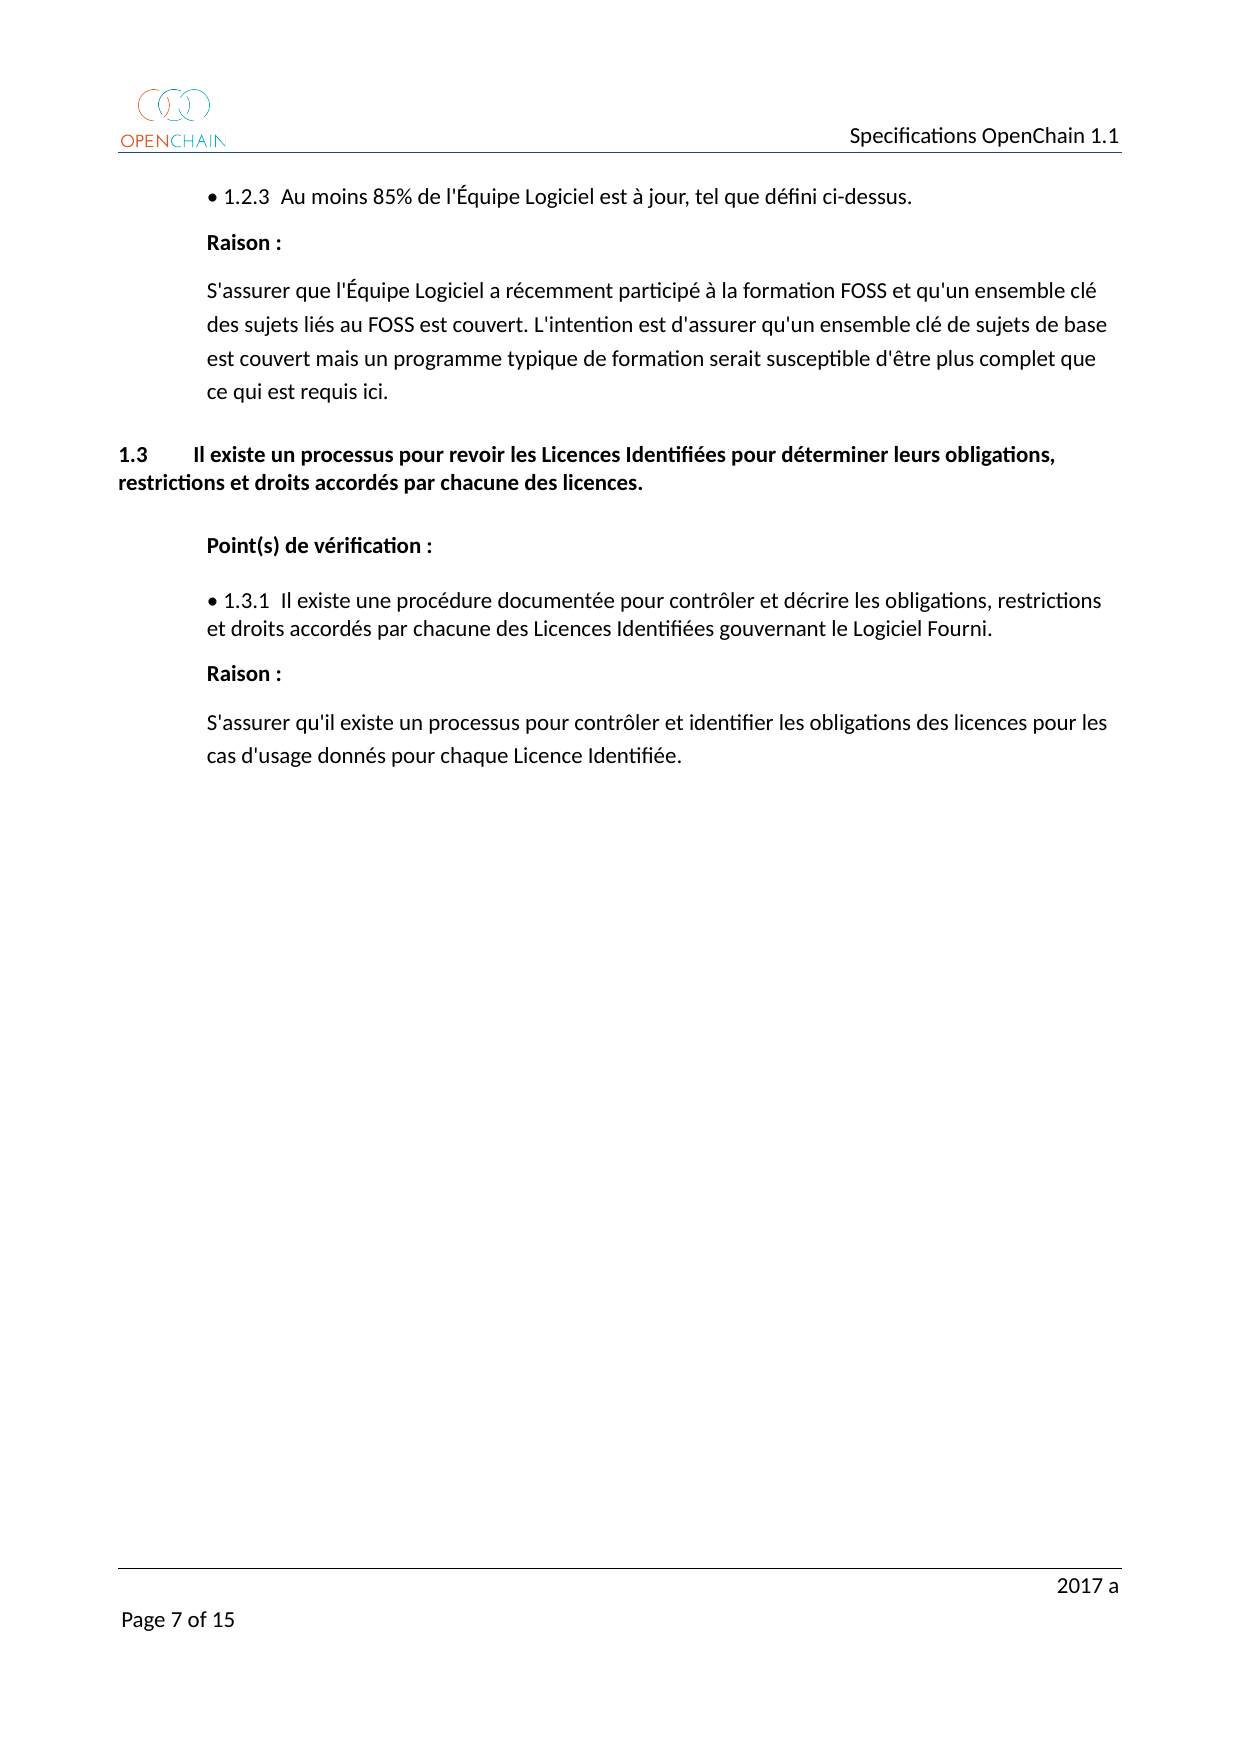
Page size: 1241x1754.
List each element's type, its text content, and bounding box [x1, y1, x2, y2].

title Point(s) de vérification : [207, 532, 1122, 559]
title Raison : [207, 228, 1122, 256]
subtitle Au moins 85% de l'Équipe Logiciel est à jour, tel que défini ci-dessus. [207, 182, 1122, 211]
text S'assurer qu'il existe un processus pour contrôler et identifier les obligations des licences pour les cas d'usage donnés pour chaque Licence Identifiée. [207, 708, 1122, 769]
title Raison : [207, 659, 1122, 688]
subtitle Il existe une procédure documentée pour contrôler et décrire les obligations, restrictions et droits accordés par chacune des Licences Identifiées gouvernant le Logiciel Fourni. [207, 586, 1122, 642]
subtitle Il existe un processus pour revoir les Licences Identifiées pour déterminer leurs obligations, restrictions et droits accordés par chacune des licences. [118, 440, 1122, 496]
picture [121, 89, 226, 148]
text S'assurer que l'Équipe Logiciel a récemment participé à la formation FOSS et qu'un ensemble clé des sujets liés au FOSS est couvert. L'intention est d'assurer qu'un ensemble clé de sujets de base est couvert mais un programme typique de formation serait susceptible d'être plus complet que ce qui est requis ici. [207, 277, 1122, 405]
